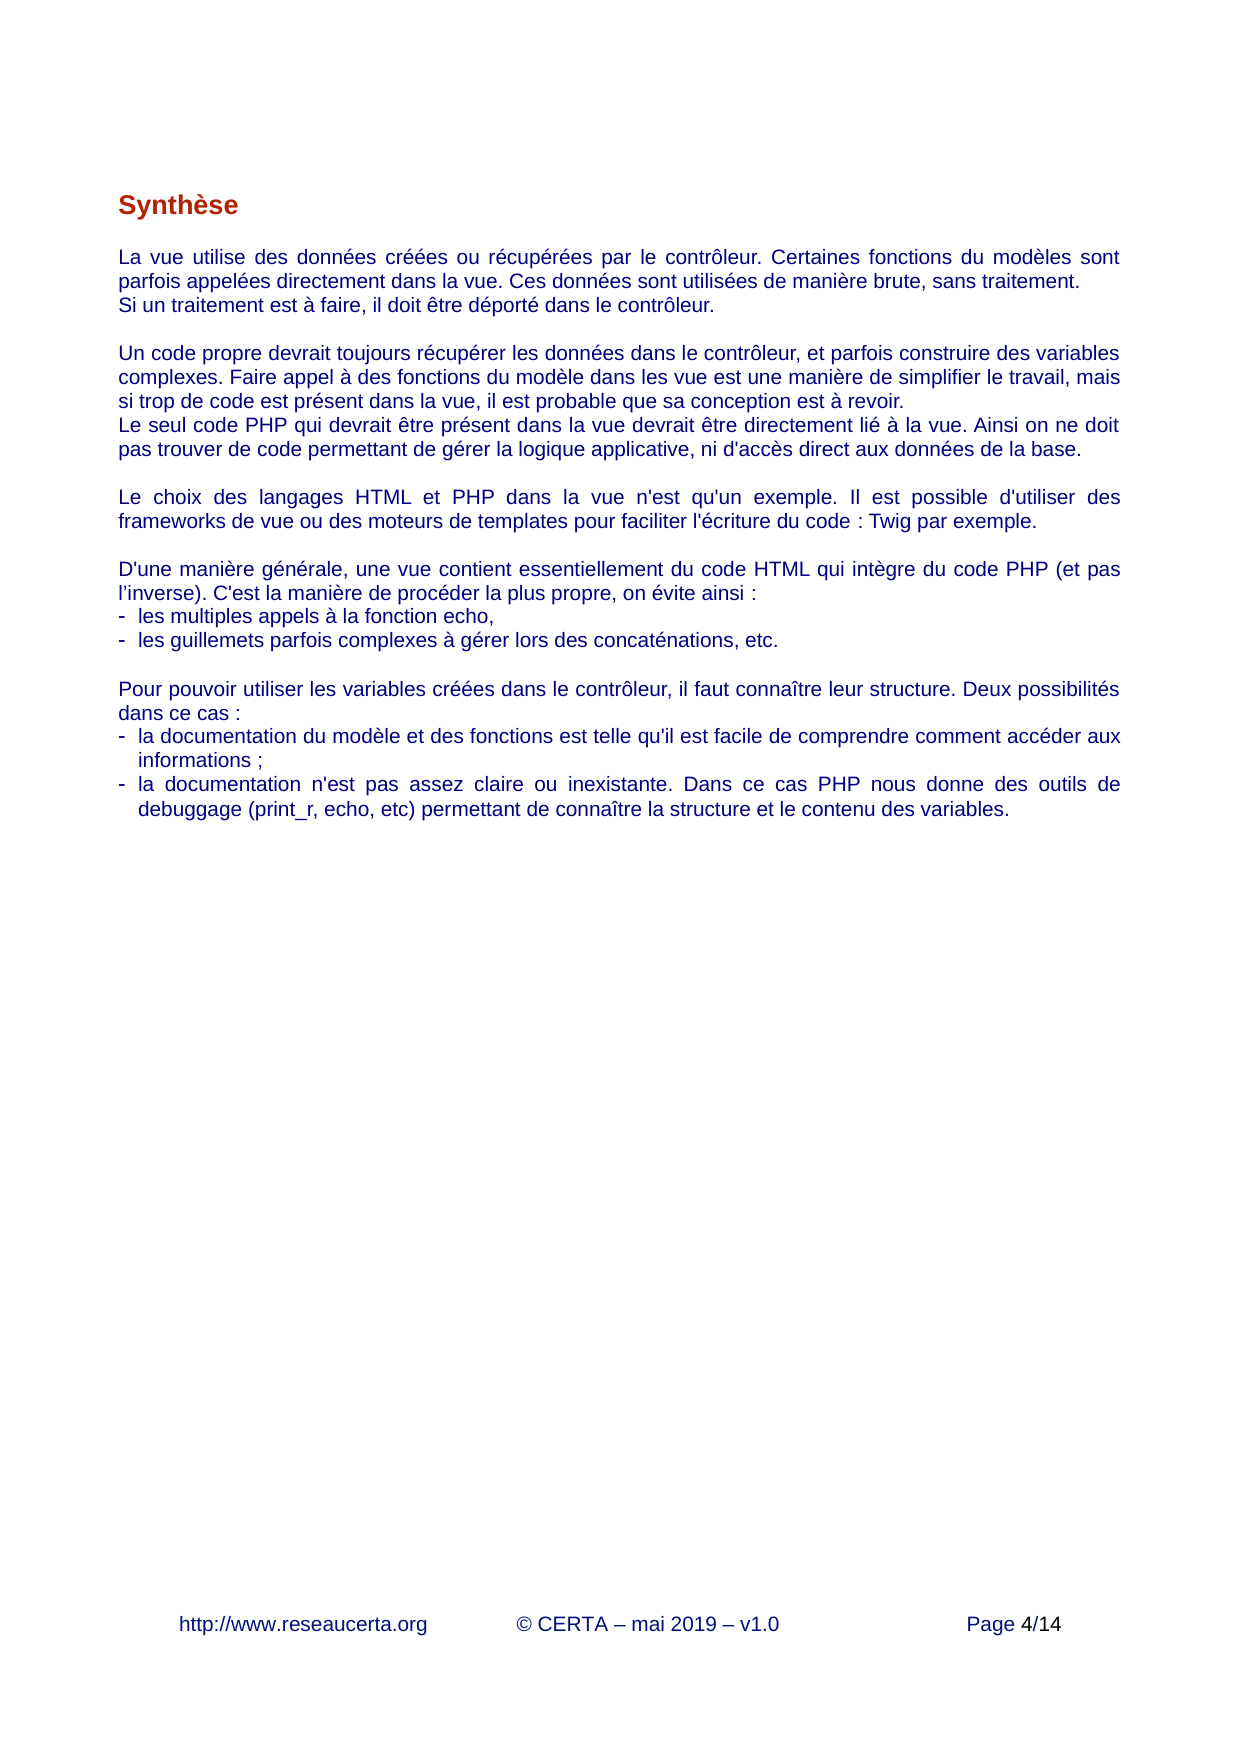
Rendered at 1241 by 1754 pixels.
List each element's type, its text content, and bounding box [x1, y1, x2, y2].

text Synthèse [118, 189, 1122, 220]
text Pour pouvoir utiliser les variables créées dans le contrôleur, il faut connaître leur structure. Deux possibilités dans ce cas : [118, 676, 1122, 724]
text Si un traitement est à faire, il doit être déporté dans le contrôleur. [118, 293, 1122, 317]
list la documentation n'est pas assez claire ou inexistante. Dans ce cas PHP nous donne des outils de debuggage (print_r, echo, etc) permettant de connaître la structure et le contenu des variables. [118, 772, 1122, 820]
text D'une manière générale, une vue contient essentiellement du code HTML qui intègre du code PHP (et pas l’inverse). C'est la manière de procéder la plus propre, on évite ainsi : [118, 556, 1122, 604]
text Le seul code PHP qui devrait être présent dans la vue devrait être directement lié à la vue. Ainsi on ne doit pas trouver de code permettant de gérer la logique applicative, ni d'accès direct aux données de la base. [118, 413, 1122, 461]
list les guillemets parfois complexes à gérer lors des concaténations, etc. [118, 628, 1122, 652]
list la documentation du modèle et des fonctions est telle qu'il est facile de comprendre comment accéder aux informations ; [118, 724, 1122, 772]
text Un code propre devrait toujours récupérer les données dans le contrôleur, et parfois construire des variables complexes. Faire appel à des fonctions du modèle dans les vue est une manière de simplifier le travail, mais si trop de code est présent dans la vue, il est probable que sa conception est à revoir. [118, 341, 1122, 413]
text Le choix des langages HTML et PHP dans la vue n'est qu'un exemple. Il est possible d'utiliser des frameworks de vue ou des moteurs de templates pour faciliter l'écriture du code : Twig par exemple. [118, 484, 1122, 532]
text La vue utilise des données créées ou récupérées par le contrôleur. Certaines fonctions du modèles sont parfois appelées directement dans la vue. Ces données sont utilisées de manière brute, sans traitement. [118, 245, 1122, 293]
list les multiples appels à la fonction echo, [118, 604, 1122, 628]
